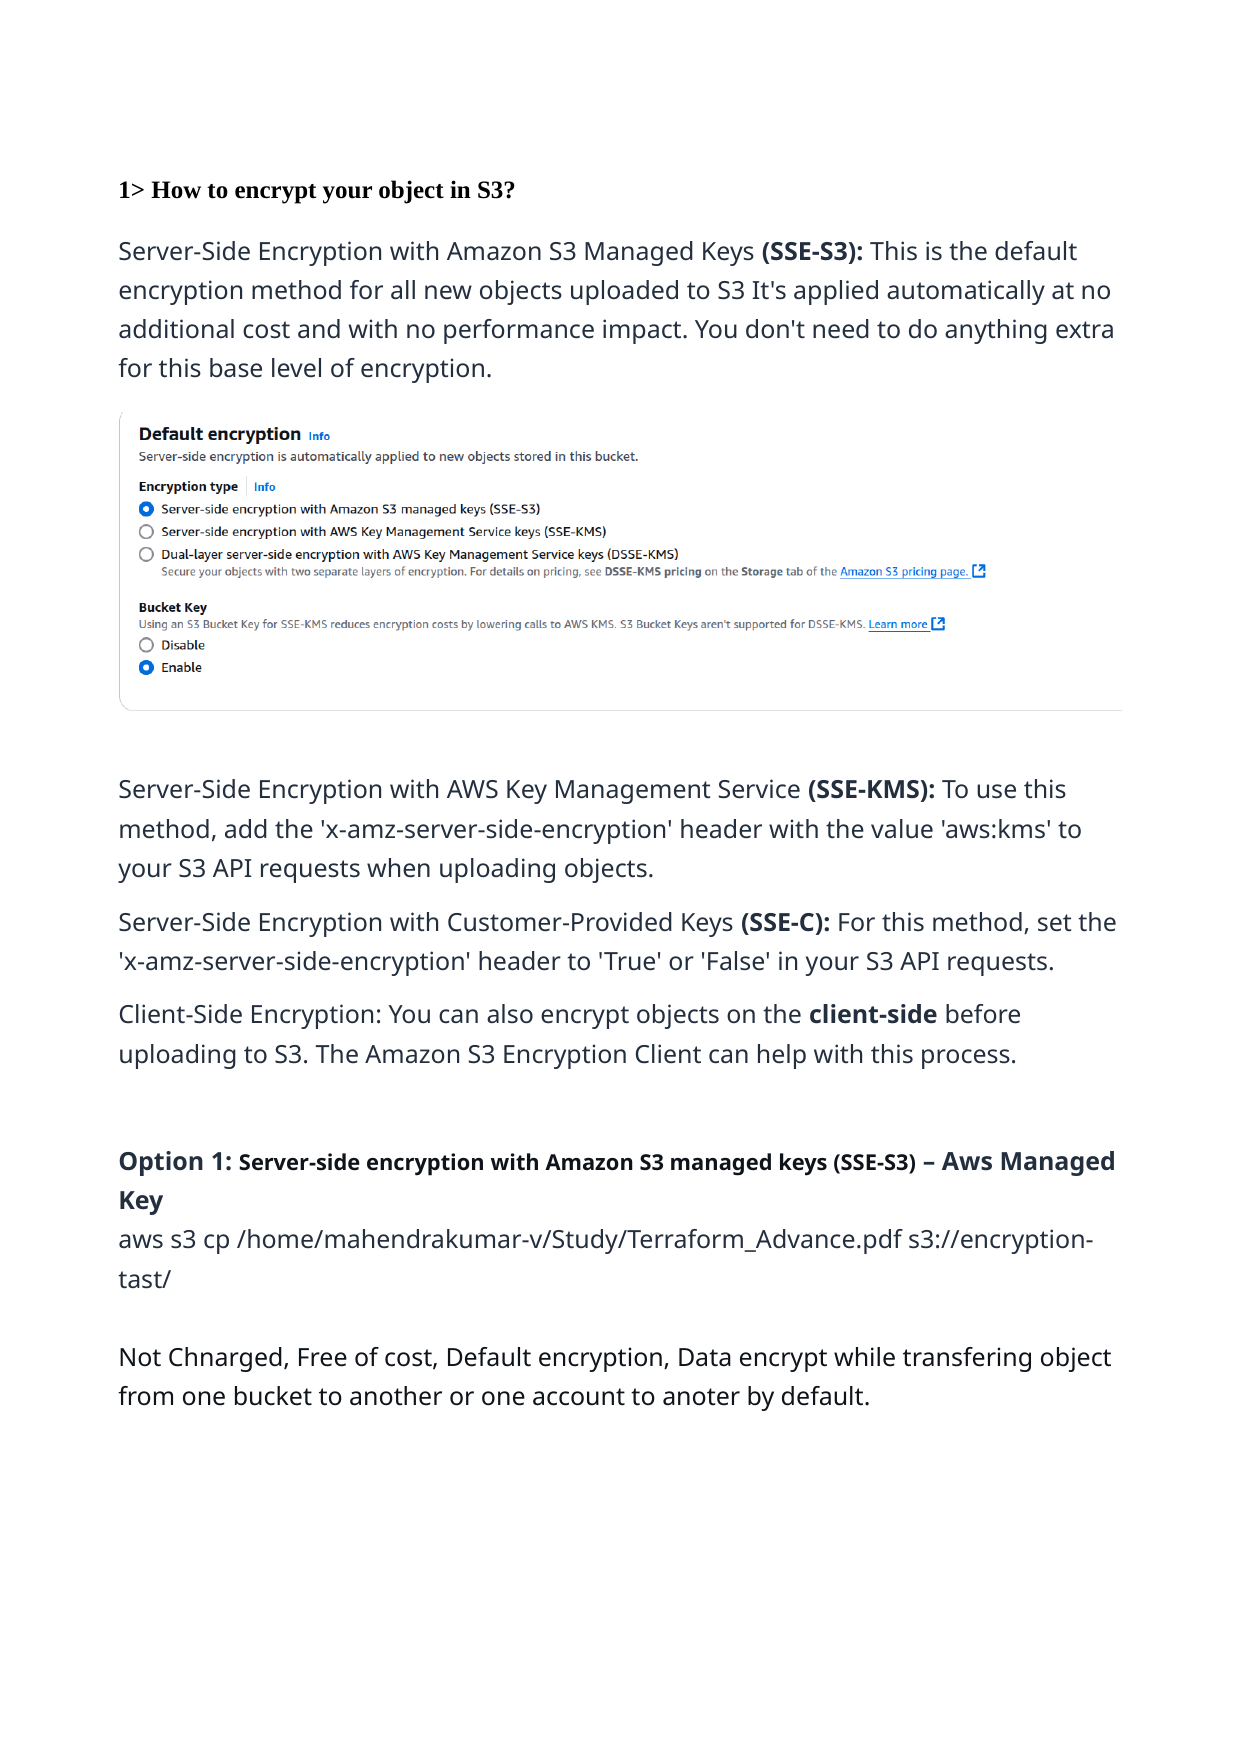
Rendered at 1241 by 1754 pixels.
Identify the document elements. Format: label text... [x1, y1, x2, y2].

text 1> How to encrypt your object in S3? [118, 176, 1122, 204]
text Option 1: Server-side encryption with Amazon S3 managed keys (SSE-S3) – Aws Managed Key aws s3 cp /home/mahendrakumar-v/Study/Terraform_Advance.pdf s3://encryption-tast/ Not Chnarged, Free of cost, Default encryption, Data encrypt while transfering object from one bucket to another or one account to anoter by default. [118, 1144, 1122, 1413]
picture [118, 412, 1123, 714]
text Server-Side Encryption with Amazon S3 Managed Keys (SSE-S3): This is the default encryption method for all new objects uploaded to S3 It's applied automatically at no additional cost and with no performance impact. You don't need to do anything extra for this base level of encryption. [118, 233, 1122, 385]
text Server-Side Encryption with AWS Key Management Service (SSE-KMS): To use this method, add the 'x-amz-server-side-encryption' header with the value 'aws:kms' to your S3 API requests when uploading objects. [118, 772, 1122, 884]
text Server-Side Encryption with Customer-Provided Keys (SSE-C): For this method, set the 'x-amz-server-side-encryption' header to 'True' or 'False' in your S3 API requests. [118, 904, 1122, 977]
text Client-Side Encryption: You can also encrypt objects on the client-side before uploading to S3. The Amazon S3 Encryption Client can help with this process. [118, 997, 1122, 1070]
